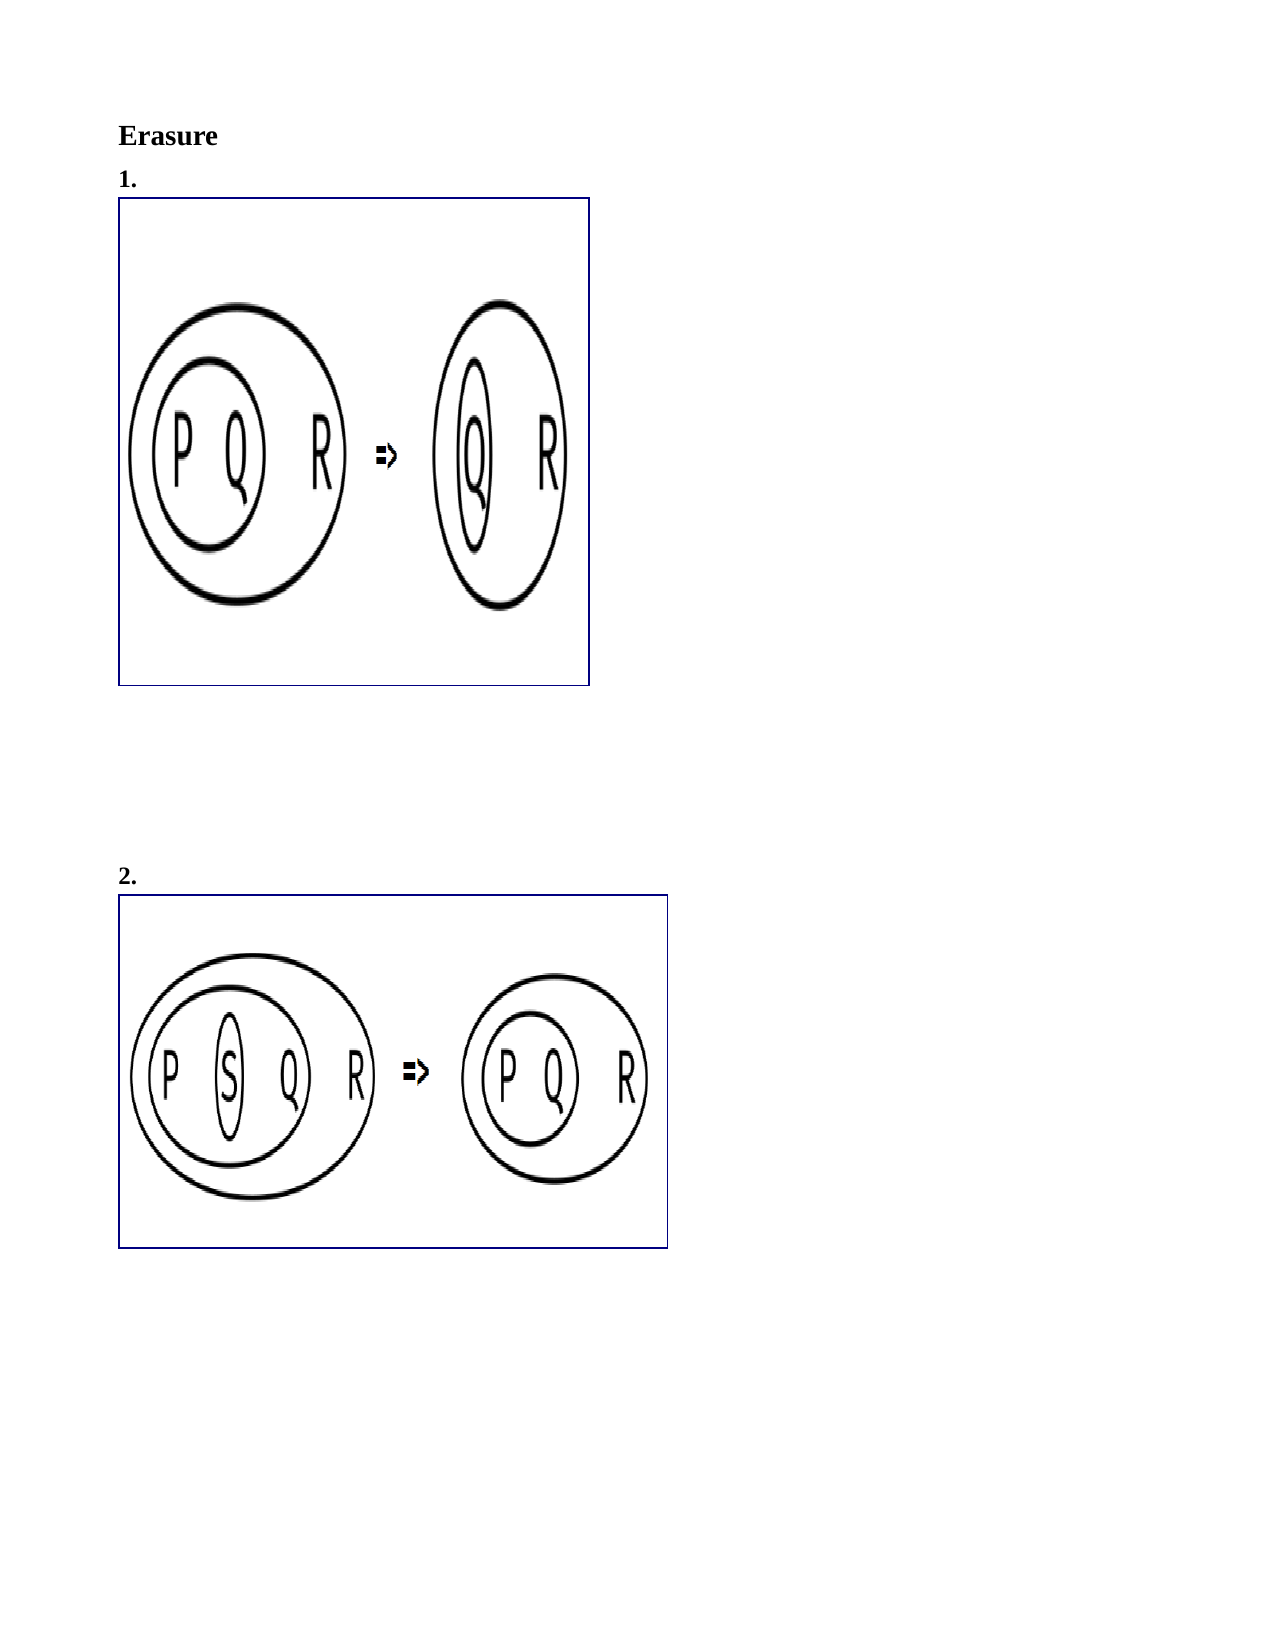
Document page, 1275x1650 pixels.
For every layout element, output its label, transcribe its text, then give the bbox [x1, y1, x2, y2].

text 1. 2. [118, 164, 1157, 1353]
picture [120, 896, 667, 1247]
picture [120, 199, 588, 685]
subtitle Erasure [118, 118, 1157, 152]
